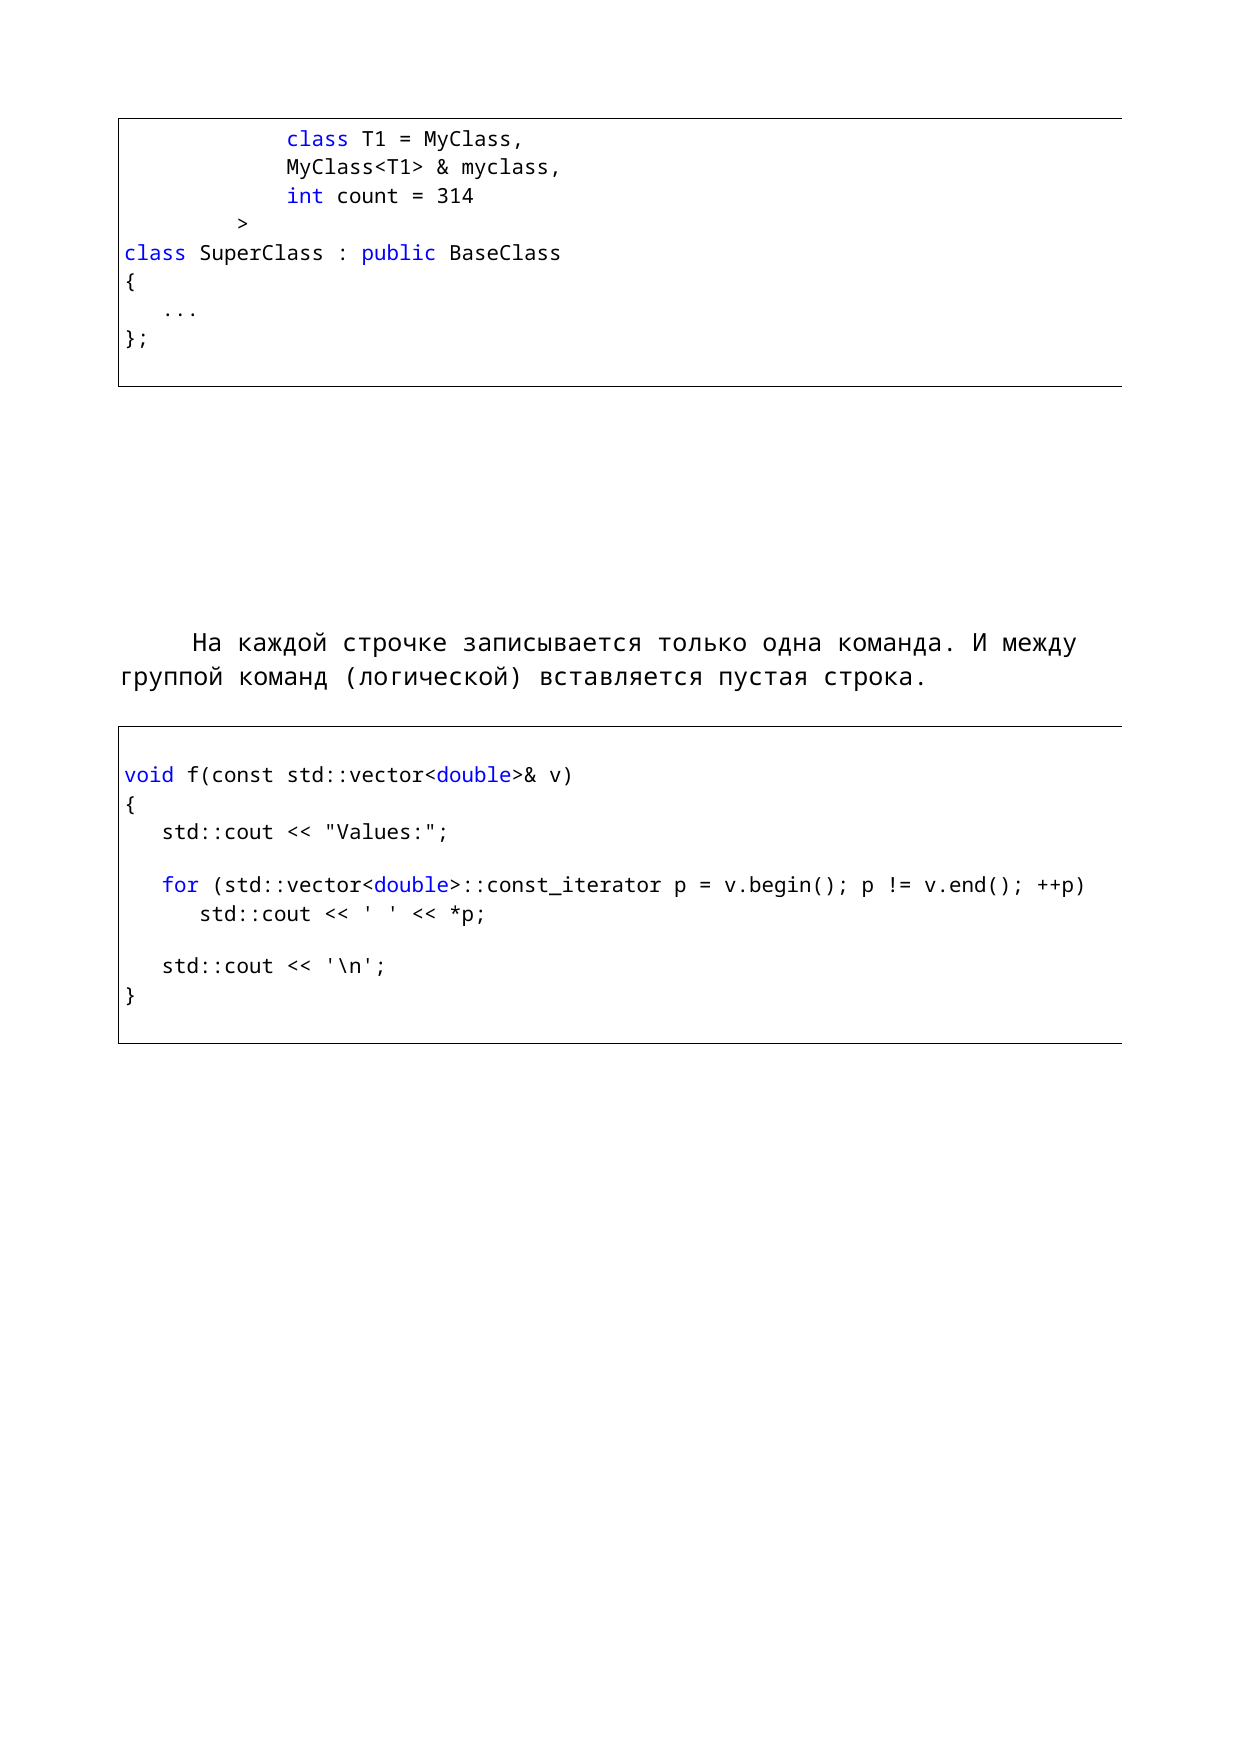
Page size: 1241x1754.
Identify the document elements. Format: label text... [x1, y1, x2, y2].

table_header class T1 = MyClass, MyClass<T1> & myclass, int count = 314 > class SuperClass : public BaseClass { ... }; [119, 119, 1122, 386]
text На каждой строчке записывается только одна команда. И между группой команд (логической) вставляется пустая строка. [118, 624, 1122, 692]
table_header void f(const std::vector<double>& v) { std::cout << "Values:"; for (std::vector<double>::const_iterator p = v.begin(); p != v.end(); ++p) std::cout << ' ' << *p; std::cout << '\n'; } [119, 727, 1122, 1042]
